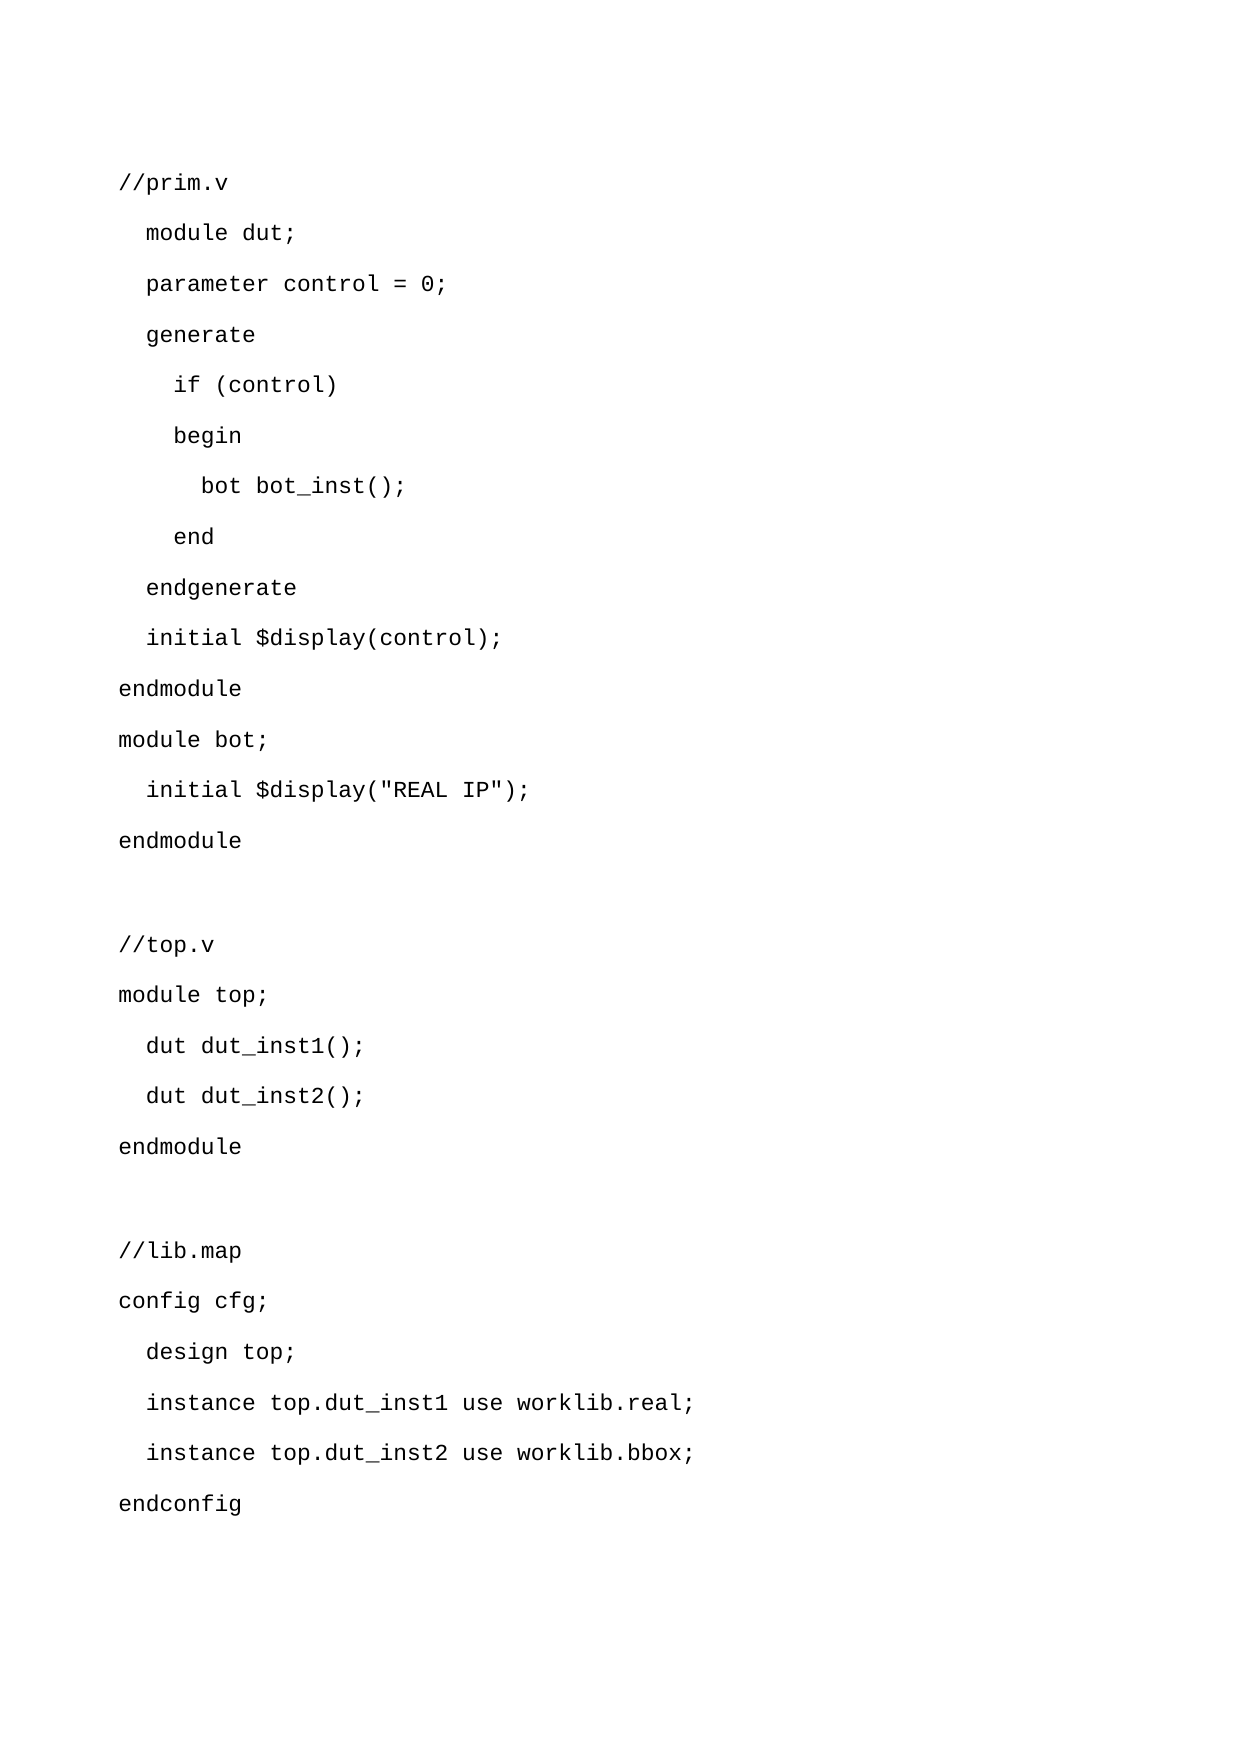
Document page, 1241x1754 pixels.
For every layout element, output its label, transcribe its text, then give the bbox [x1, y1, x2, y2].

text instance top.dut_inst2 use worklib.bbox; [118, 1442, 1122, 1467]
text module dut; [118, 222, 1122, 248]
text endgenerate [118, 576, 1122, 602]
text generate [118, 323, 1122, 349]
text initial $display("REAL IP"); [118, 779, 1122, 804]
text endmodule [118, 677, 1122, 703]
text //lib.map [118, 1239, 1122, 1265]
text endmodule [118, 1135, 1122, 1161]
text module bot; [118, 728, 1122, 754]
text //prim.v [118, 171, 1122, 197]
text instance top.dut_inst1 use worklib.real; [118, 1391, 1122, 1417]
text if (control) [118, 374, 1122, 399]
text endconfig [118, 1492, 1122, 1518]
text config cfg; [118, 1290, 1122, 1316]
text initial $display(control); [118, 627, 1122, 653]
text //top.v [118, 933, 1122, 959]
text dut dut_inst2(); [118, 1085, 1122, 1111]
text module top; [118, 983, 1122, 1009]
text dut dut_inst1(); [118, 1034, 1122, 1060]
text begin [118, 424, 1122, 450]
text end [118, 526, 1122, 551]
text endmodule [118, 829, 1122, 855]
text bot bot_inst(); [118, 475, 1122, 501]
text parameter control = 0; [118, 272, 1122, 298]
text design top; [118, 1340, 1122, 1366]
